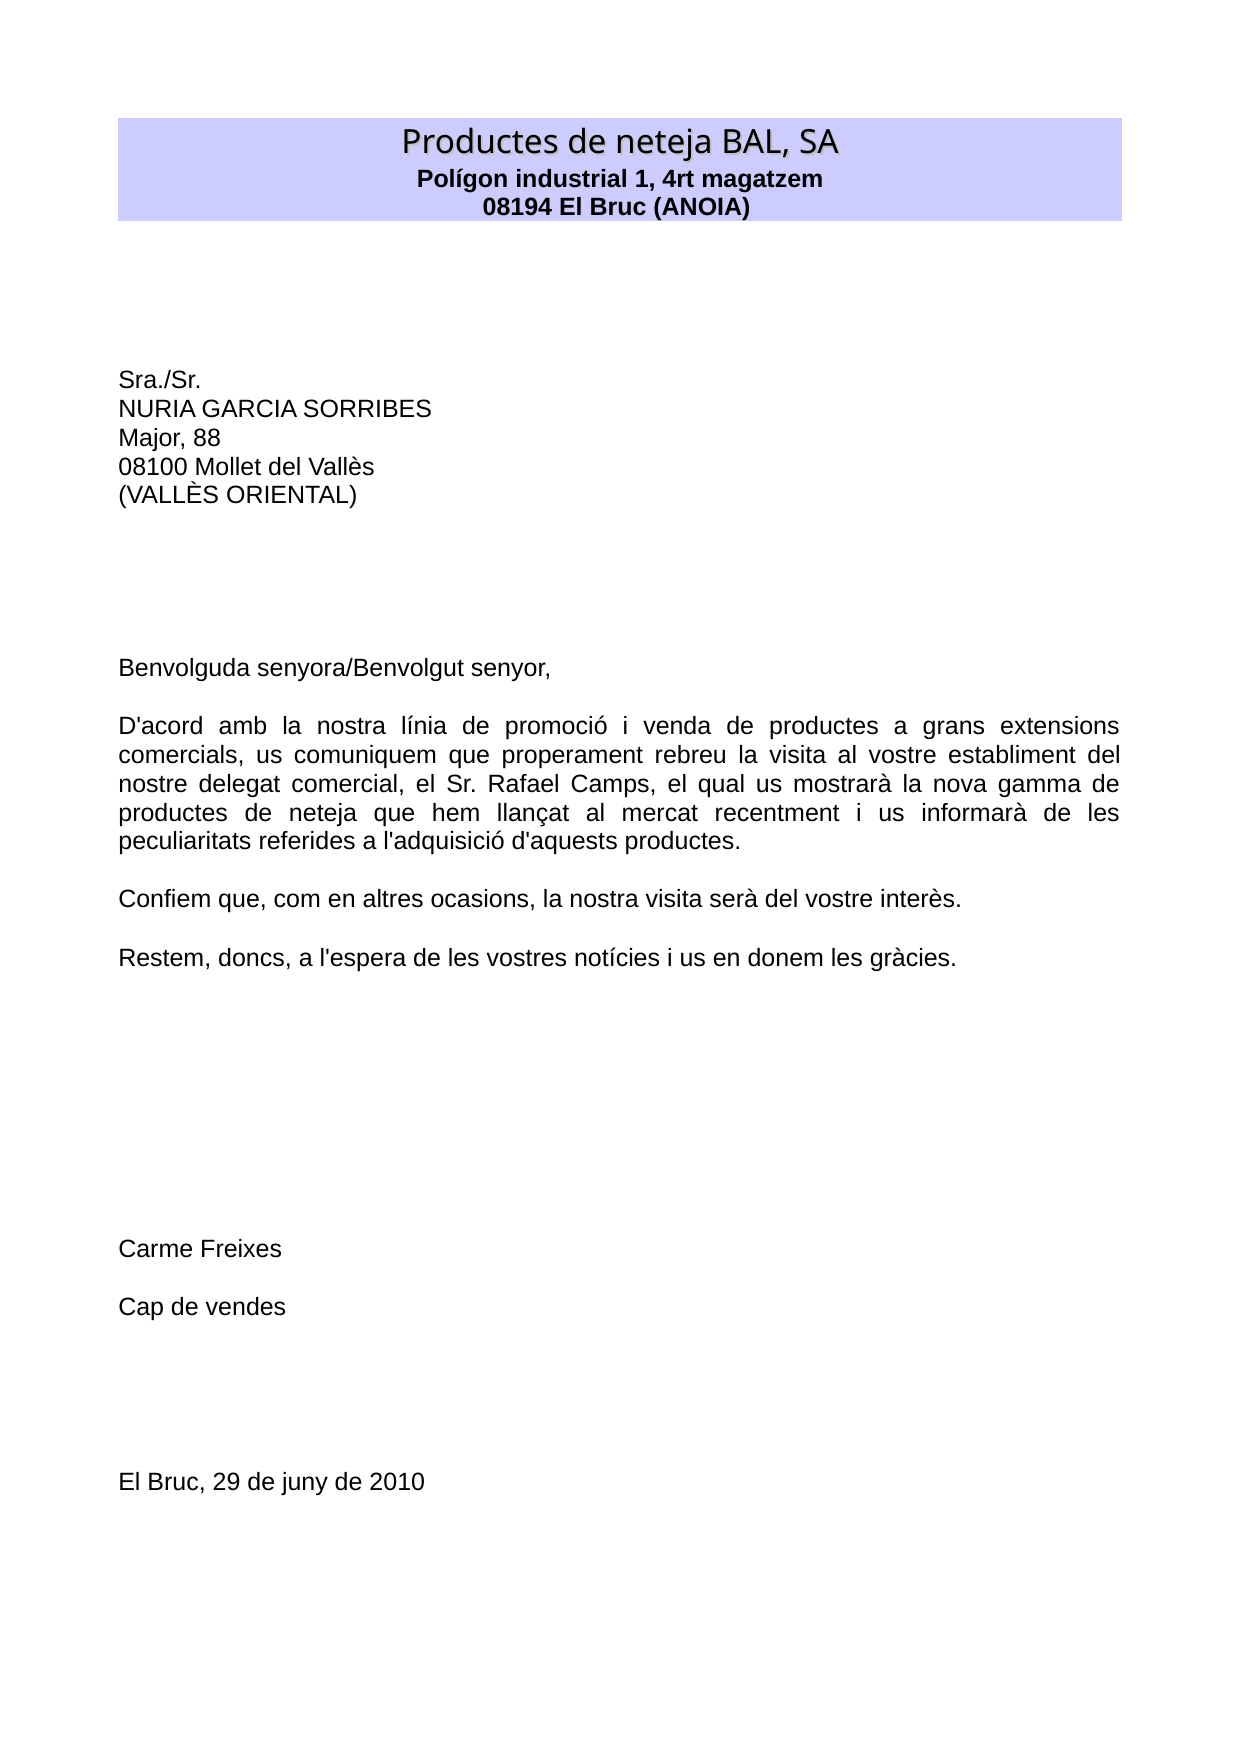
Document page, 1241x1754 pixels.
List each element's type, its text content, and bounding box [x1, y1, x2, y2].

text Productes de neteja BAL, SA Polígon industrial 1, 4rt magatzem 08194 El Bruc (ANOIA) [118, 118, 1122, 221]
text Confiem que, com en altres ocasions, la nostra visita serà del vostre interès. [118, 884, 1122, 913]
text Benvolguda senyora/Benvolgut senyor, [118, 653, 1122, 682]
text D'acord amb la nostra línia de promoció i venda de productes a grans extensions comercials, us comuniquem que properament rebreu la visita al vostre establiment del nostre delegat comercial, el Sr. Rafael Camps, el qual us mostrarà la nova gamma de productes de neteja que hem llançat al mercat recentment i us informarà de les peculiaritats referides a l'adquisició d'aquests productes. [118, 711, 1122, 855]
text El Bruc, 29 de juny de 2010 [118, 1467, 1122, 1496]
text Cap de vendes [118, 1292, 1122, 1321]
text 08100 Mollet del Vallès [118, 452, 1122, 481]
text (VALLÈS ORIENTAL) [118, 481, 1122, 509]
text Major, 88 [118, 423, 1122, 452]
text Sra./Sr. [118, 366, 1122, 394]
text Carme Freixes [118, 1234, 1122, 1263]
text NURIA GARCIA SORRIBES [118, 394, 1122, 423]
text Restem, doncs, a l'espera de les vostres notícies i us en donem les gràcies. [118, 943, 1122, 971]
